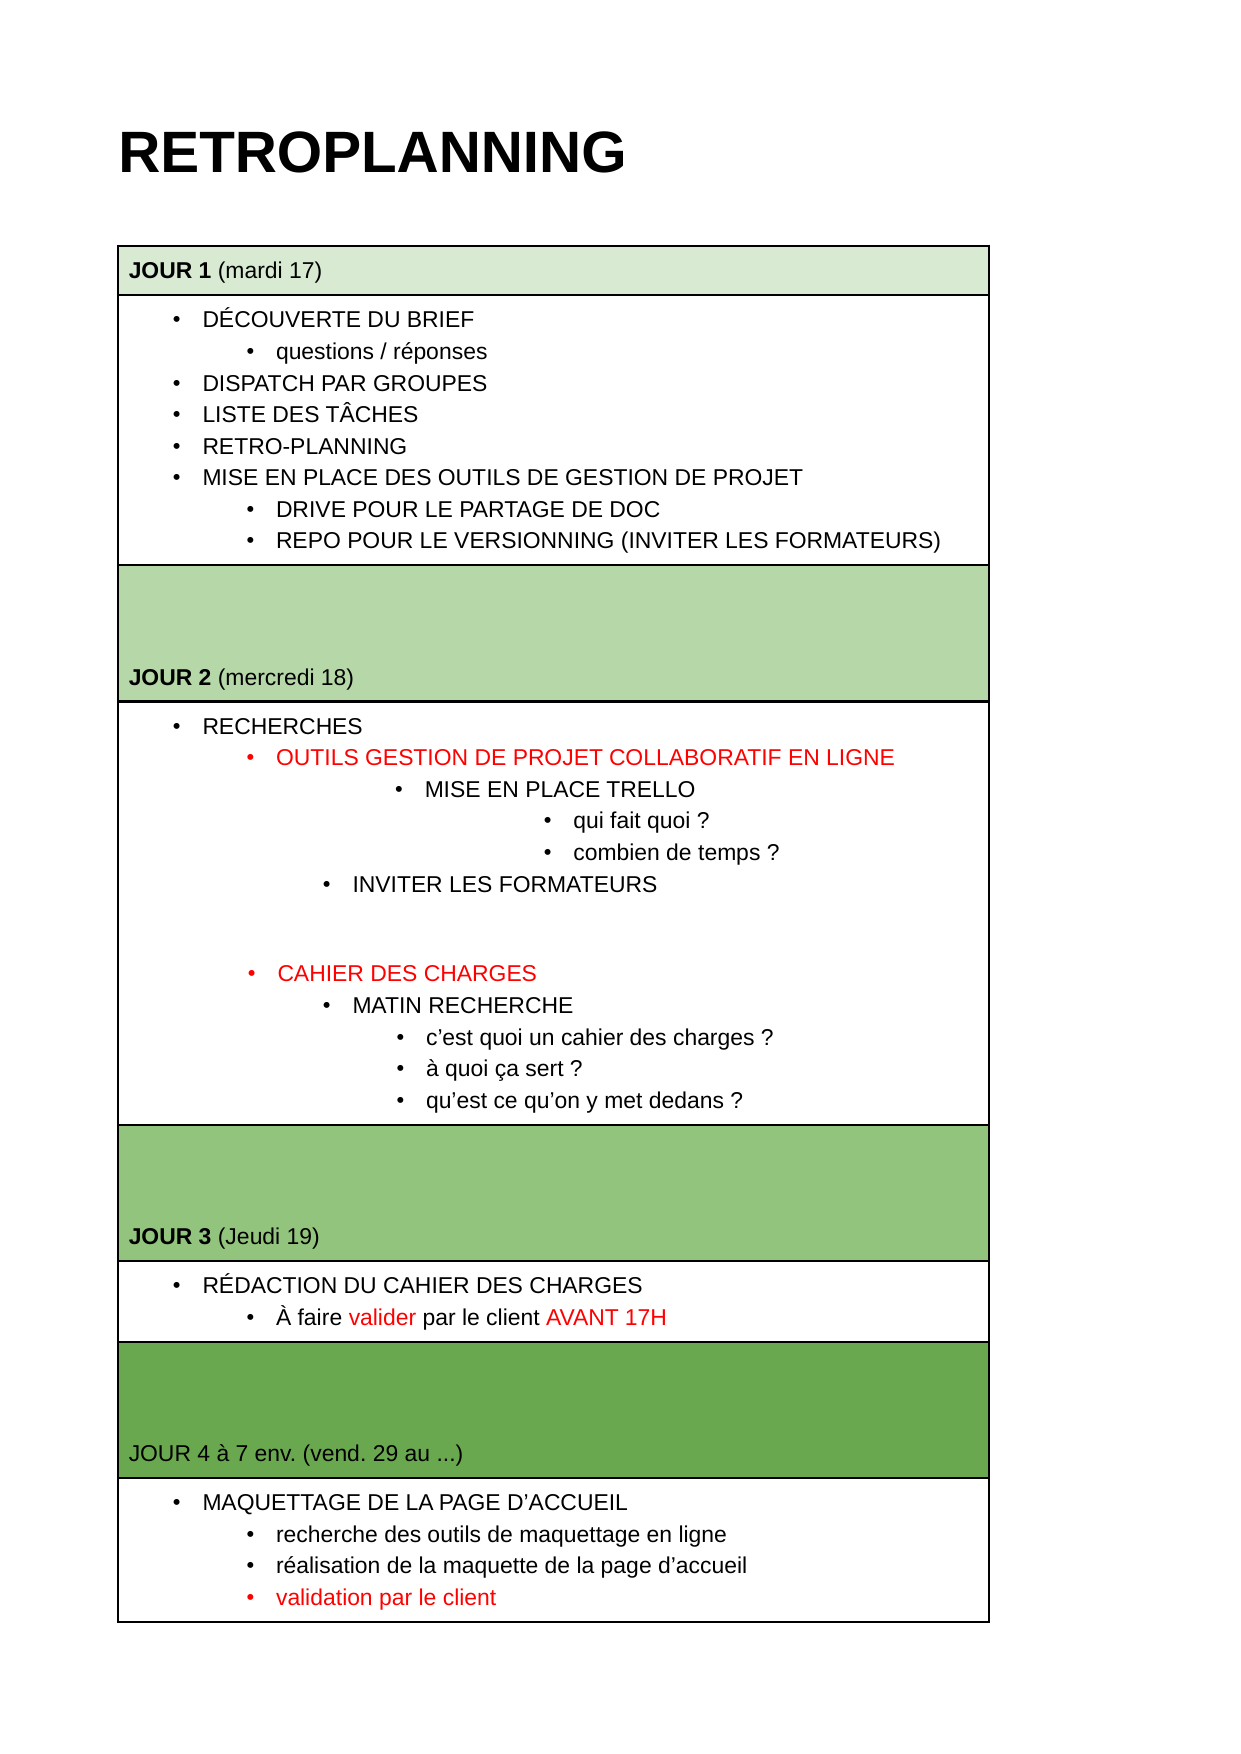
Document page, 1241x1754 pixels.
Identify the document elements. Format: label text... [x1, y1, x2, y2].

table_cell RECHERCHES OUTILS GESTION DE PROJET COLLABORATIF EN LIGNE MISE EN PLACE TRELLO qui fait quoi ? combien de temps ? INVITER LES FORMATEURS CAHIER DES CHARGES MATIN RECHERCHE c’est quoi un cahier des charges ? à quoi ça sert ? qu’est ce qu’on y met dedans ? [119, 703, 988, 1123]
table_cell DÉCOUVERTE DU BRIEF questions / réponses DISPATCH PAR GROUPES LISTE DES TÂCHES RETRO-PLANNING MISE EN PLACE DES OUTILS DE GESTION DE PROJET DRIVE POUR LE PARTAGE DE DOC REPO POUR LE VERSIONNING (INVITER LES FORMATEURS) [119, 296, 988, 564]
table_cell MAQUETTAGE DE LA PAGE D’ACCUEIL recherche des outils de maquettage en ligne réalisation de la maquette de la page d’accueil validation par le client DÉFINIR LA NOMENCLATURE et L’ARBORESCENCE DU DOSSIER TYPE Dossier contenant le projet fichier html dossier ASSETS dossier CSS fichier css dossier JS fichier js IMG FONT CODAGE index.html style.css script.js [119, 1479, 988, 1621]
table_cell JOUR 2 (mercredi 18) [119, 566, 988, 700]
table_cell JOUR 3 (Jeudi 19) [119, 1126, 988, 1260]
table_cell JOUR 4 à 7 env. (vend. 29 au ...) [119, 1343, 988, 1477]
table_header JOUR 1 (mardi 17) [119, 247, 988, 294]
text RETROPLANNING [118, 118, 1122, 185]
table_cell RÉDACTION DU CAHIER DES CHARGES À faire valider par le client AVANT 17H [119, 1262, 988, 1341]
